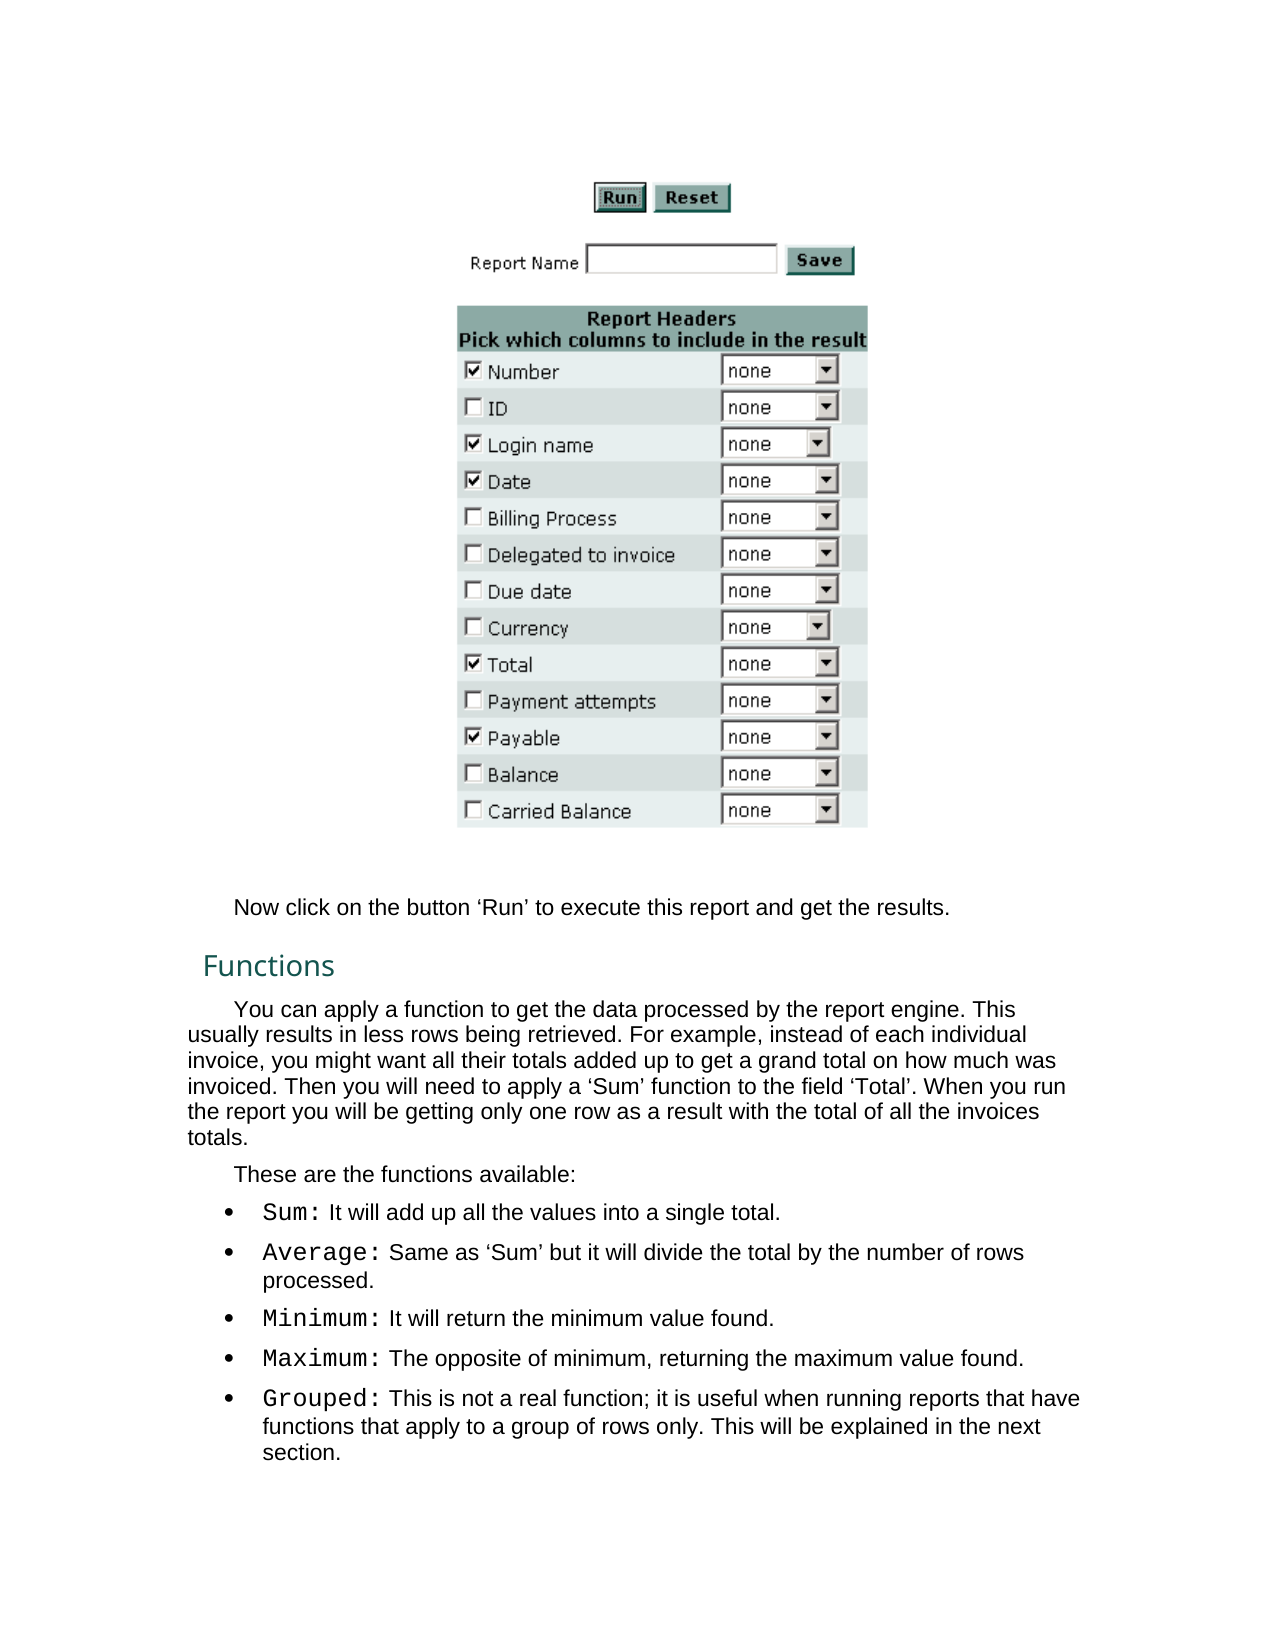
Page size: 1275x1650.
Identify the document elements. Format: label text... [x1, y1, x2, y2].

list Minimum: It will return the minimum value found. [225, 1305, 1087, 1334]
list Average: Same as ‘Sum’ but it will divide the total by the number of rows processed. [225, 1239, 1087, 1293]
text You can apply a function to get the data processed by the report engine. This usually results in less rows being retrieved. For example, instead of each individual invoice, you might want all their totals added up to get a grand total on how much was invoiced. Then you will need to apply a ‘Sum’ function to the field ‘Total’. When you run the report you will be getting only one row as a result with the total of all the invoices totals. [187, 997, 1087, 1150]
subtitle Functions [202, 945, 1087, 985]
list Maximum: The opposite of minimum, returning the maximum value found. [225, 1345, 1087, 1374]
picture [437, 159, 884, 837]
text Now click on the button ‘Run’ to execute this report and get the results. [187, 894, 1087, 920]
list Grouped: This is not a real function; it is useful when running reports that have functions that apply to a group of rows only. This will be explained in the next section. [225, 1386, 1087, 1465]
list Sum: It will add up all the values into a single total. [225, 1199, 1087, 1228]
text These are the functions available: [187, 1162, 1087, 1188]
